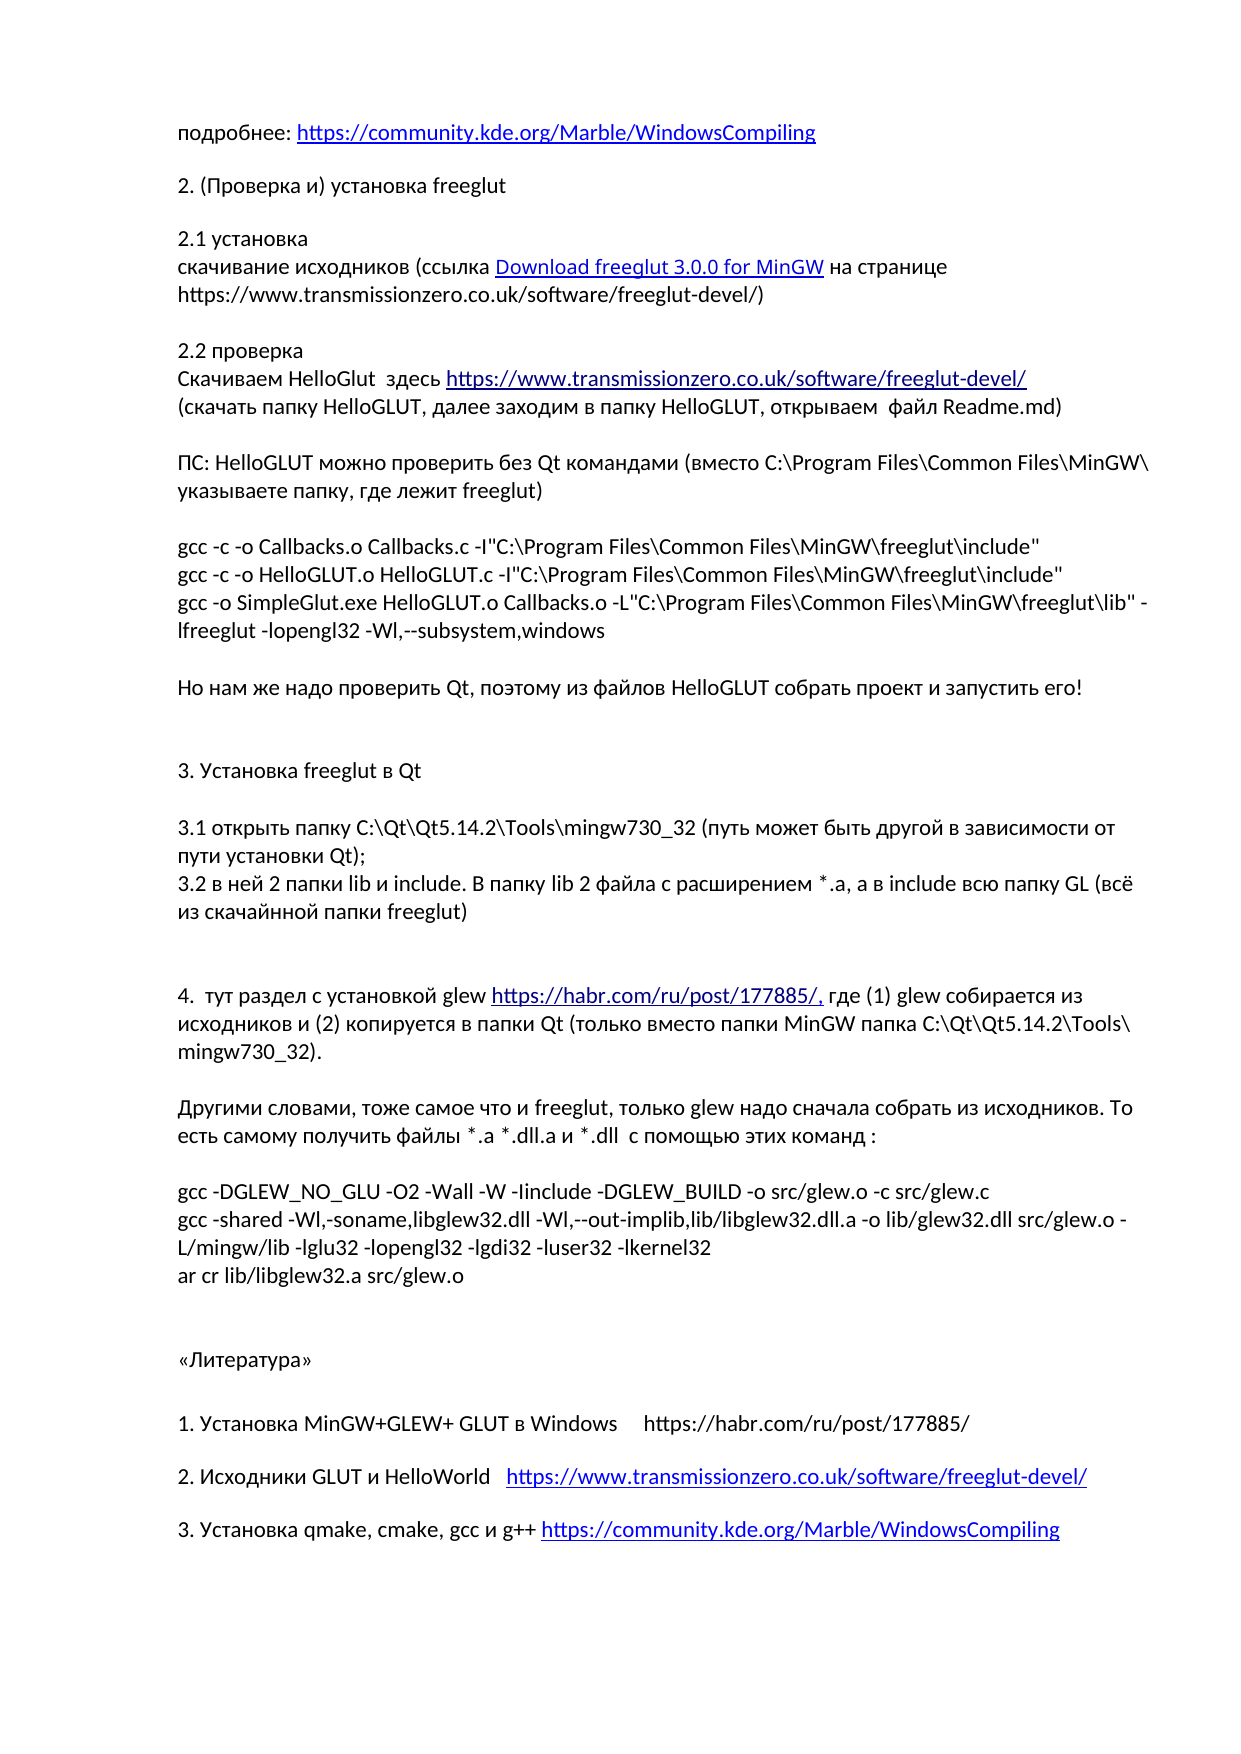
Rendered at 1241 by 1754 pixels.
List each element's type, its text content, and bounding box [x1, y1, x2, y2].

text 2.1 установка [177, 224, 1152, 252]
text подробнее: https://community.kde.org/Marble/WindowsCompiling [177, 118, 1152, 146]
text ar cr lib/libglew32.a src/glew.o [177, 1261, 1152, 1289]
text gcc -o SimpleGlut.exe HelloGLUT.o Callbacks.o -L"C:\Program Files\Common Files\MinGW\freeglut\lib" -lfreeglut -lopengl32 -Wl,--subsystem,windows [177, 588, 1152, 644]
text 3.2 в ней 2 папки lib и include. В папку lib 2 файла с расширением *.а, а в include всю папку GL (всё из скачайнной папки freeglut) [177, 869, 1152, 925]
text gcc -c -o HelloGLUT.o HelloGLUT.c -I"C:\Program Files\Common Files\MinGW\freeglut\include" [177, 561, 1152, 588]
text 2. Исходники GLUT и HelloWorld https://www.transmissionzero.co.uk/software/freeglut-devel/ [177, 1462, 1152, 1491]
text 3.1 открыть папку C:\Qt\Qt5.14.2\Tools\mingw730_32 (путь может быть другой в зависимости от пути установки Qt); [177, 813, 1152, 869]
text Скачиваем HelloGlut здесь https://www.transmissionzero.co.uk/software/freeglut-devel/ (скачать папку HelloGLUT, далее заходим в папку HelloGLUT, открываем файл Readme.md) [177, 364, 1152, 420]
text Другими словами, тоже самое что и freeglut, только glew надо сначала собрать из исходников. То есть самому получить файлы *.a *.dll.a и *.dll с помощью этих команд : [177, 1093, 1152, 1149]
text Но нам же надо проверить Qt, поэтому из файлов HelloGLUT собрать проект и запустить его! [177, 673, 1152, 701]
text gcc -shared -Wl,-soname,libglew32.dll -Wl,--out-implib,lib/libglew32.dll.a -o lib/glew32.dll src/glew.o -L/mingw/lib -lglu32 -lopengl32 -lgdi32 -luser32 -lkernel32 [177, 1205, 1152, 1261]
text скачивание исходников (ссылка Download freeglut 3.0.0 for MinGW на странице https://www.transmissionzero.co.uk/software/freeglut-devel/) [177, 252, 1152, 308]
text 3. Установка qmake, cmake, gcc и g++ https://community.kde.org/Marble/WindowsCompiling [177, 1516, 1152, 1543]
text ПС: HelloGLUT можно проверить без Qt командами (вместо C:\Program Files\Common Files\MinGW\ указываете папку, где лежит freeglut) gcc -c -o Callbacks.o Callbacks.c -I"C:\Program Files\Common Files\MinGW\freeglut\include" [177, 448, 1152, 561]
text 2.2 проверка [177, 336, 1152, 364]
text gcc -DGLEW_NO_GLU -O2 -Wall -W -Iinclude -DGLEW_BUILD -o src/glew.o -c src/glew.c [177, 1177, 1152, 1205]
text «Литература» 1. Установка MinGW+GLEW+ GLUT в Windows https://habr.com/ru/post/177885/ [177, 1345, 1152, 1437]
text 2. (Проверка и) установка freeglut [177, 171, 1152, 199]
text 4. тут раздел с установкой glew https://habr.com/ru/post/177885/, где (1) glew собирается из исходников и (2) копируется в папки Qt (только вместо папки MinGW папка C:\Qt\Qt5.14.2\Tools\mingw730_32). [177, 981, 1152, 1065]
text 3. Установка freeglut в Qt [177, 757, 1152, 785]
